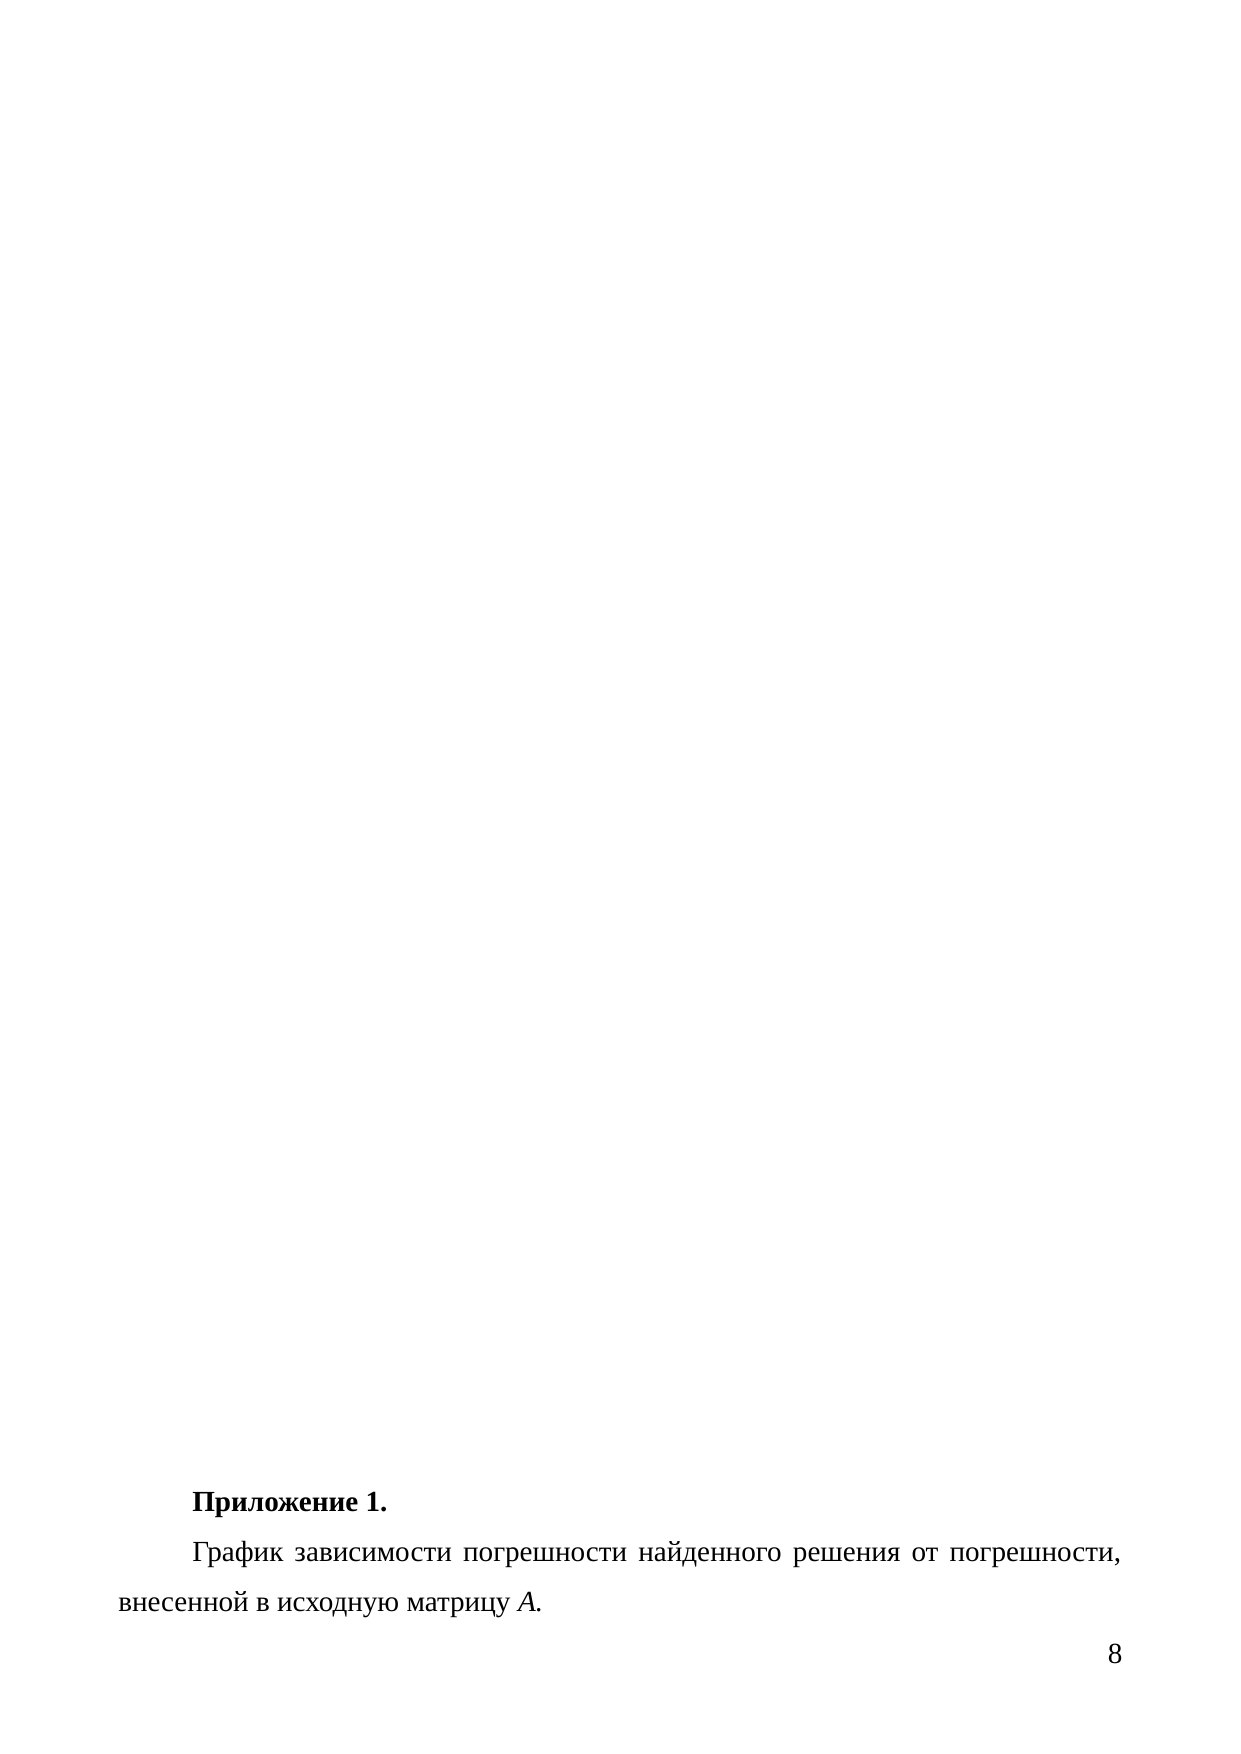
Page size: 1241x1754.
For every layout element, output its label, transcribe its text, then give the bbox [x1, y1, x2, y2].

text График зависимости погрешности найденного решения от погрешности, внесенной в исходную матрицу А. [118, 1534, 1122, 1618]
text Приложение 1. [118, 1484, 1122, 1517]
